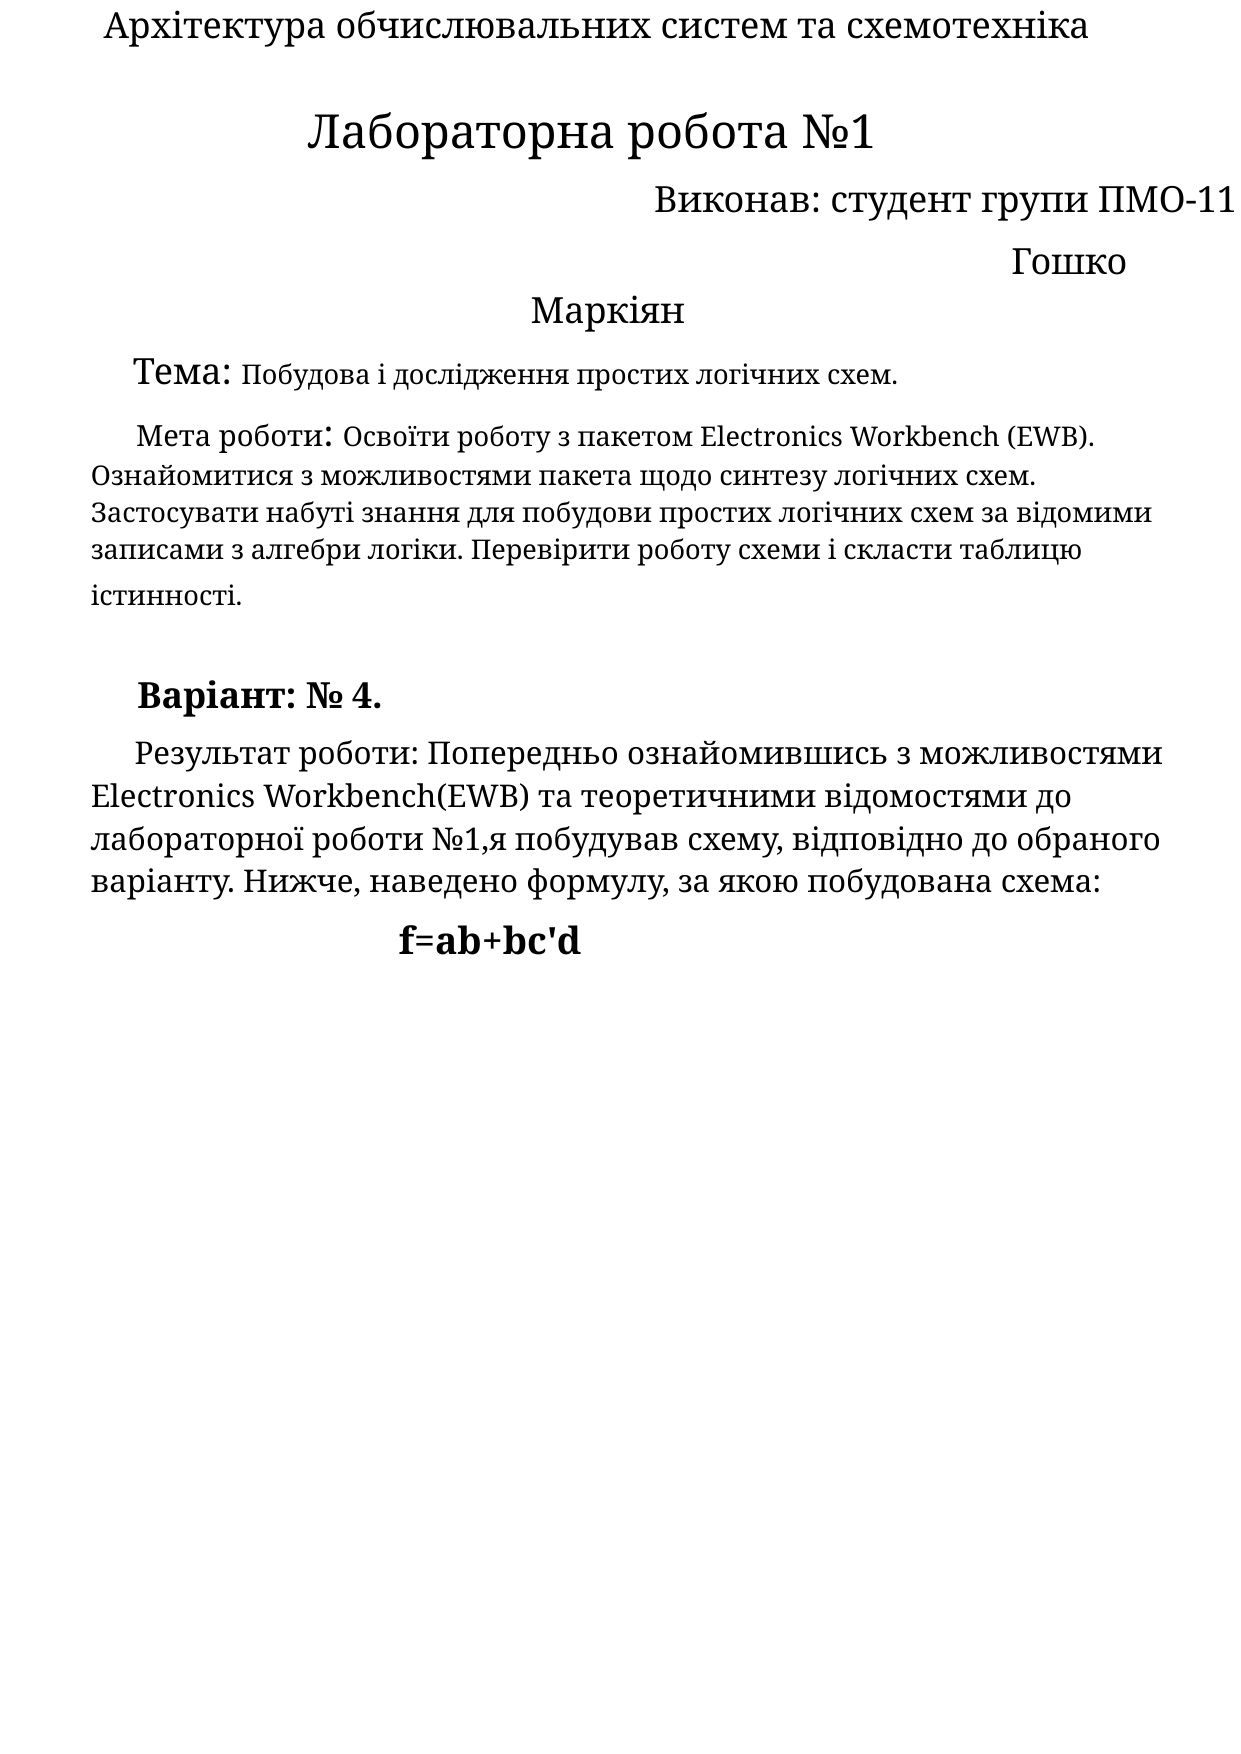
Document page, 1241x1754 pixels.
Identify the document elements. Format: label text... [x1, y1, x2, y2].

text Виконав: студент групи ПМО-11 [0, 174, 1240, 223]
text Гошко Маркіян [22, 236, 1193, 334]
text Архітектура обчислювальних систем та схемотехніка [0, 0, 1193, 98]
text Тема: Побудова і дослідження простих логічних схем. [95, 346, 1193, 395]
text Результат роботи: Попередньо ознайомившись з можливостями Electronics Workbench(EWB) та теоретичними відомостями до лабораторної роботи №1,я побудував схему, відповідно до обраного варіанту. Нижче, наведено формулу, за якою побудована схема: [91, 731, 1169, 902]
text Варіант: № 4. [91, 670, 1193, 719]
text f=ab+bc'd [91, 914, 1193, 965]
text Лабораторна робота №1 [0, 98, 1193, 162]
text Мета роботи: Освоїти роботу з пакетом Electronics Workbench (EWB). Ознайомитися з можливостями пакета щодо синтезу логічних схем. Застосувати набуті знання для побудови простих логічних схем за відомими записами з алгебри логіки. Перевірити роботу схеми і скласти таблицю істинності. [91, 408, 1166, 616]
